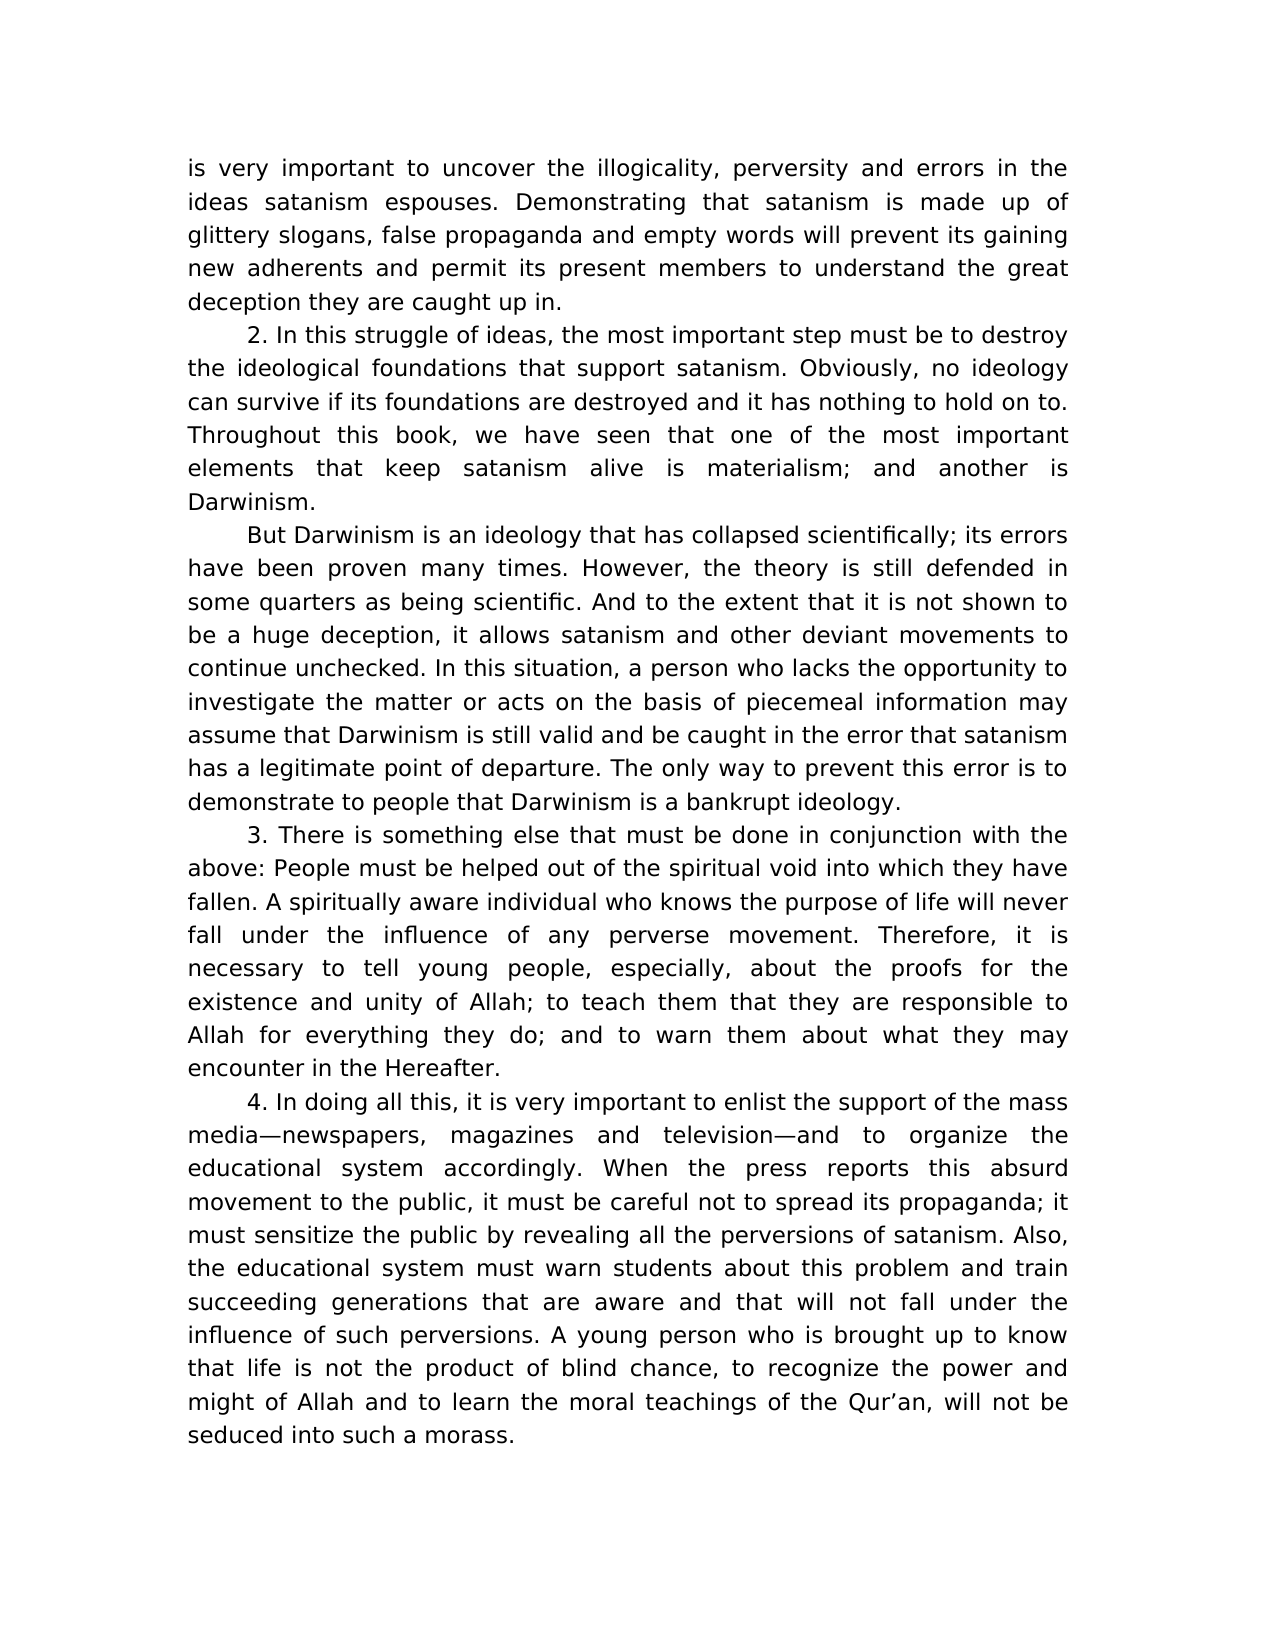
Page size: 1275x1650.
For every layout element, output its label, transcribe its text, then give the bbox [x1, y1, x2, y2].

text 2. In this struggle of ideas, the most important step must be to destroy the ideological foundations that support satanism. Obviously, no ideology can survive if its foundations are destroyed and it has nothing to hold on to. Throughout this book, we have seen that one of the most important elements that keep satanism alive is materialism; and another is Darwinism. [187, 317, 1070, 517]
text is very important to uncover the illogicality, perversity and errors in the ideas satanism espouses. Demonstrating that satanism is made up of glittery slogans, false propaganda and empty words will prevent its gaining new adherents and permit its present members to understand the great deception they are caught up in. [187, 150, 1070, 317]
text 3. There is something else that must be done in conjunction with the above: People must be helped out of the spiritual void into which they have fallen. A spiritually aware individual who knows the purpose of life will never fall under the influence of any perverse movement. Therefore, it is necessary to tell young people, especially, about the proofs for the existence and unity of Allah; to teach them that they are responsible to Allah for everything they do; and to warn them about what they may encounter in the Hereafter. [187, 817, 1070, 1083]
text 4. In doing all this, it is very important to enlist the support of the mass media—newspapers, magazines and television—and to organize the educational system accordingly. When the press reports this absurd movement to the public, it must be careful not to spread its propaganda; it must sensitize the public by revealing all the perversions of satanism. Also, the educational system must warn students about this problem and train succeeding generations that are aware and that will not fall under the influence of such perversions. A young person who is brought up to know that life is not the product of blind chance, to recognize the power and might of Allah and to learn the moral teachings of the Qur’an, will not be seduced into such a morass. [187, 1083, 1070, 1450]
text But Darwinism is an ideology that has collapsed scientifically; its errors have been proven many times. However, the theory is still defended in some quarters as being scientific. And to the extent that it is not shown to be a huge deception, it allows satanism and other deviant movements to continue unchecked. In this situation, a person who lacks the opportunity to investigate the matter or acts on the basis of piecemeal information may assume that Darwinism is still valid and be caught in the error that satanism has a legitimate point of departure. The only way to prevent this error is to demonstrate to people that Darwinism is a bankrupt ideology. [187, 517, 1070, 817]
